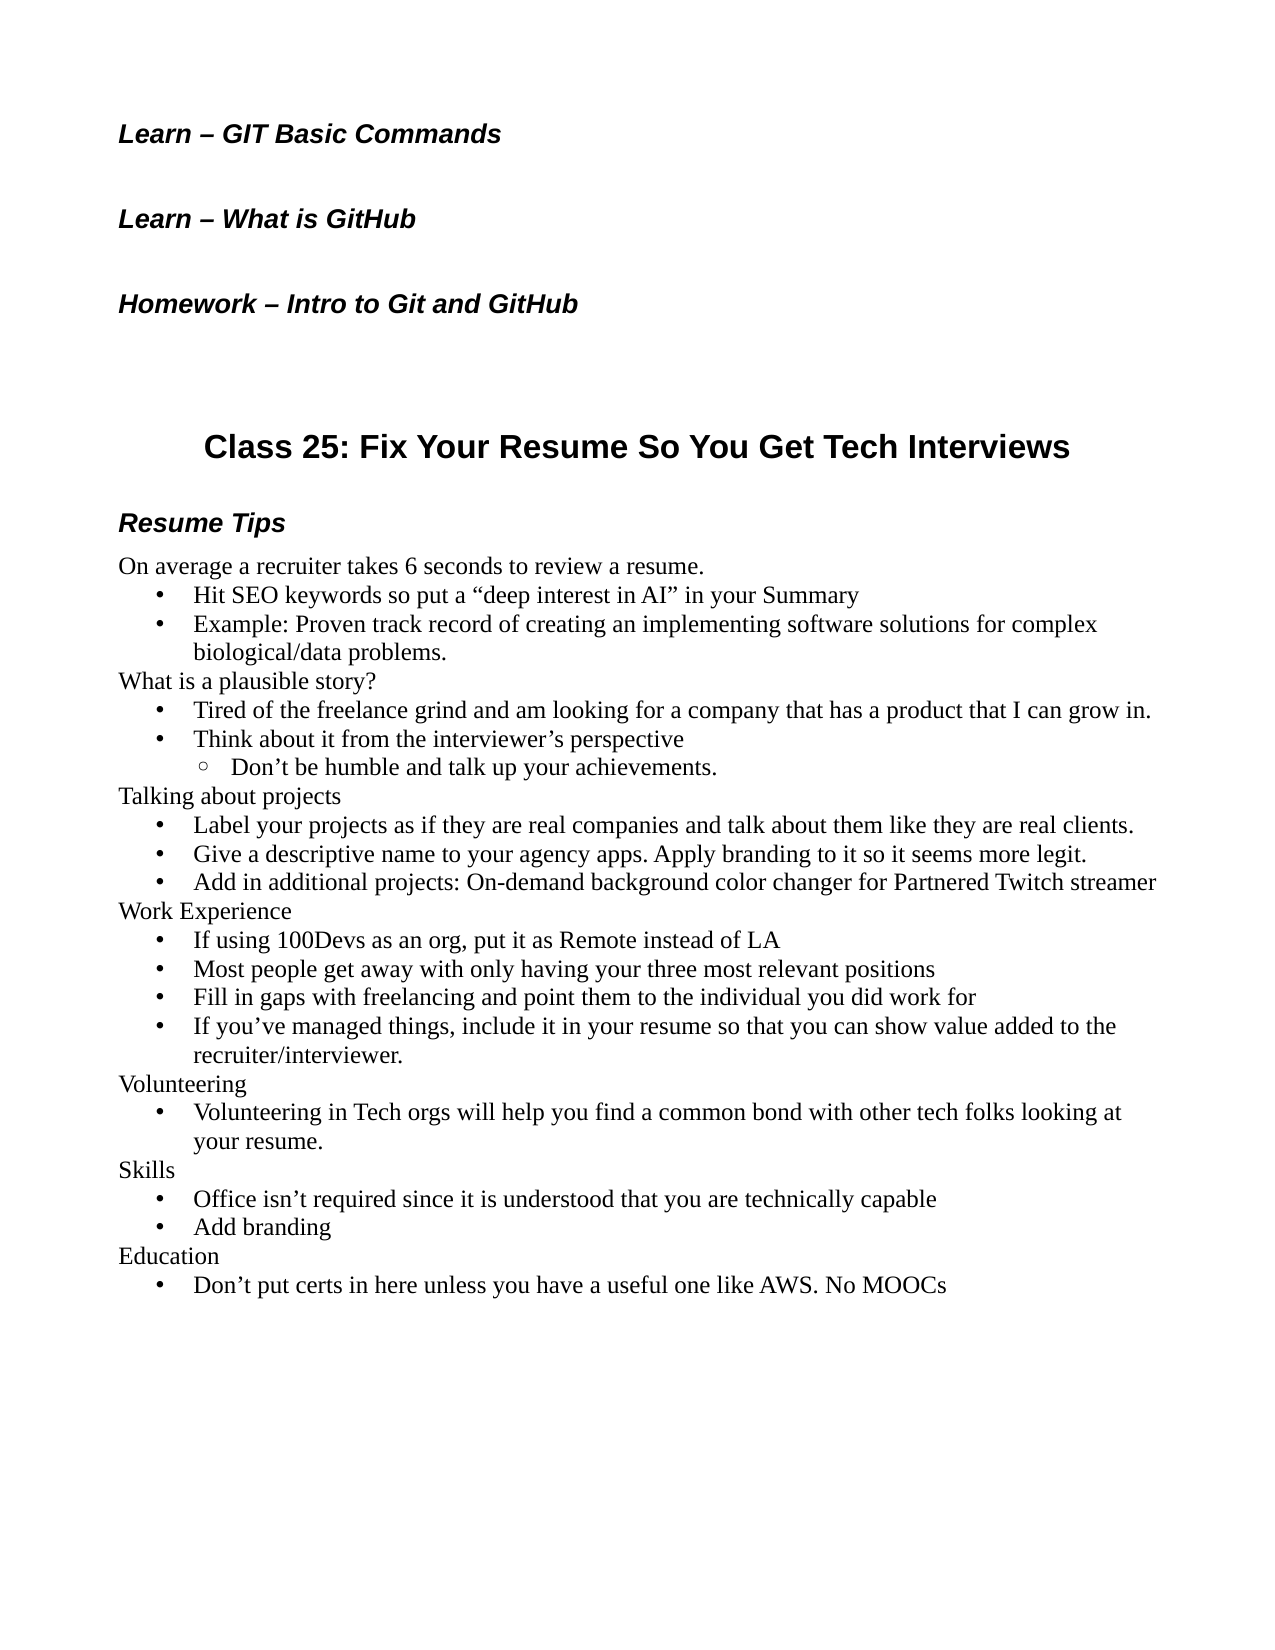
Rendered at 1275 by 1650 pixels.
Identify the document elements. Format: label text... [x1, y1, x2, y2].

list Example: Proven track record of creating an implementing software solutions for complex biological/data problems. [156, 609, 1157, 666]
list Don’t be humble and talk up your achievements. [193, 752, 1157, 781]
text Education [118, 1241, 1157, 1270]
list If using 100Devs as an org, put it as Remote instead of LA [156, 925, 1157, 954]
list Give a descriptive name to your agency apps. Apply branding to it so it seems more legit. [156, 839, 1157, 867]
text Volunteering [118, 1069, 1157, 1097]
list Office isn’t required since it is understood that you are technically capable [156, 1184, 1157, 1212]
list If you’ve managed things, include it in your resume so that you can show value added to the recruiter/interviewer. [156, 1011, 1157, 1069]
text Work Experience [118, 896, 1157, 925]
subtitle Homework – Intro to Git and GitHub [118, 288, 1157, 319]
list Add branding [156, 1212, 1157, 1241]
text On average a recruiter takes 6 seconds to review a resume. [118, 551, 1157, 580]
text What is a plausible story? [118, 666, 1157, 695]
list Tired of the freelance grind and am looking for a company that has a product that I can grow in. [156, 695, 1157, 724]
subtitle Resume Tips [118, 507, 1157, 539]
list Add in additional projects: On-demand background color changer for Partnered Twitch streamer [156, 867, 1157, 896]
list Label your projects as if they are real companies and talk about them like they are real clients. [156, 810, 1157, 839]
subtitle Learn – What is GitHub [118, 203, 1157, 234]
list Volunteering in Tech orgs will help you find a common bond with other tech folks looking at your resume. [156, 1097, 1157, 1155]
list Think about it from the interviewer’s perspective [156, 724, 1157, 752]
list Most people get away with only having your three most relevant positions [156, 954, 1157, 982]
text Skills [118, 1155, 1157, 1184]
list Fill in gaps with freelancing and point them to the individual you did work for [156, 982, 1157, 1011]
list Don’t put certs in here unless you have a useful one like AWS. No MOOCs [156, 1270, 1157, 1299]
text Talking about projects [118, 781, 1157, 810]
list Hit SEO keywords so put a “deep interest in AI” in your Summary [156, 580, 1157, 609]
subtitle Learn – GIT Basic Commands [118, 118, 1157, 149]
subtitle Class 25: Fix Your Resume So You Get Tech Interviews [118, 427, 1157, 466]
